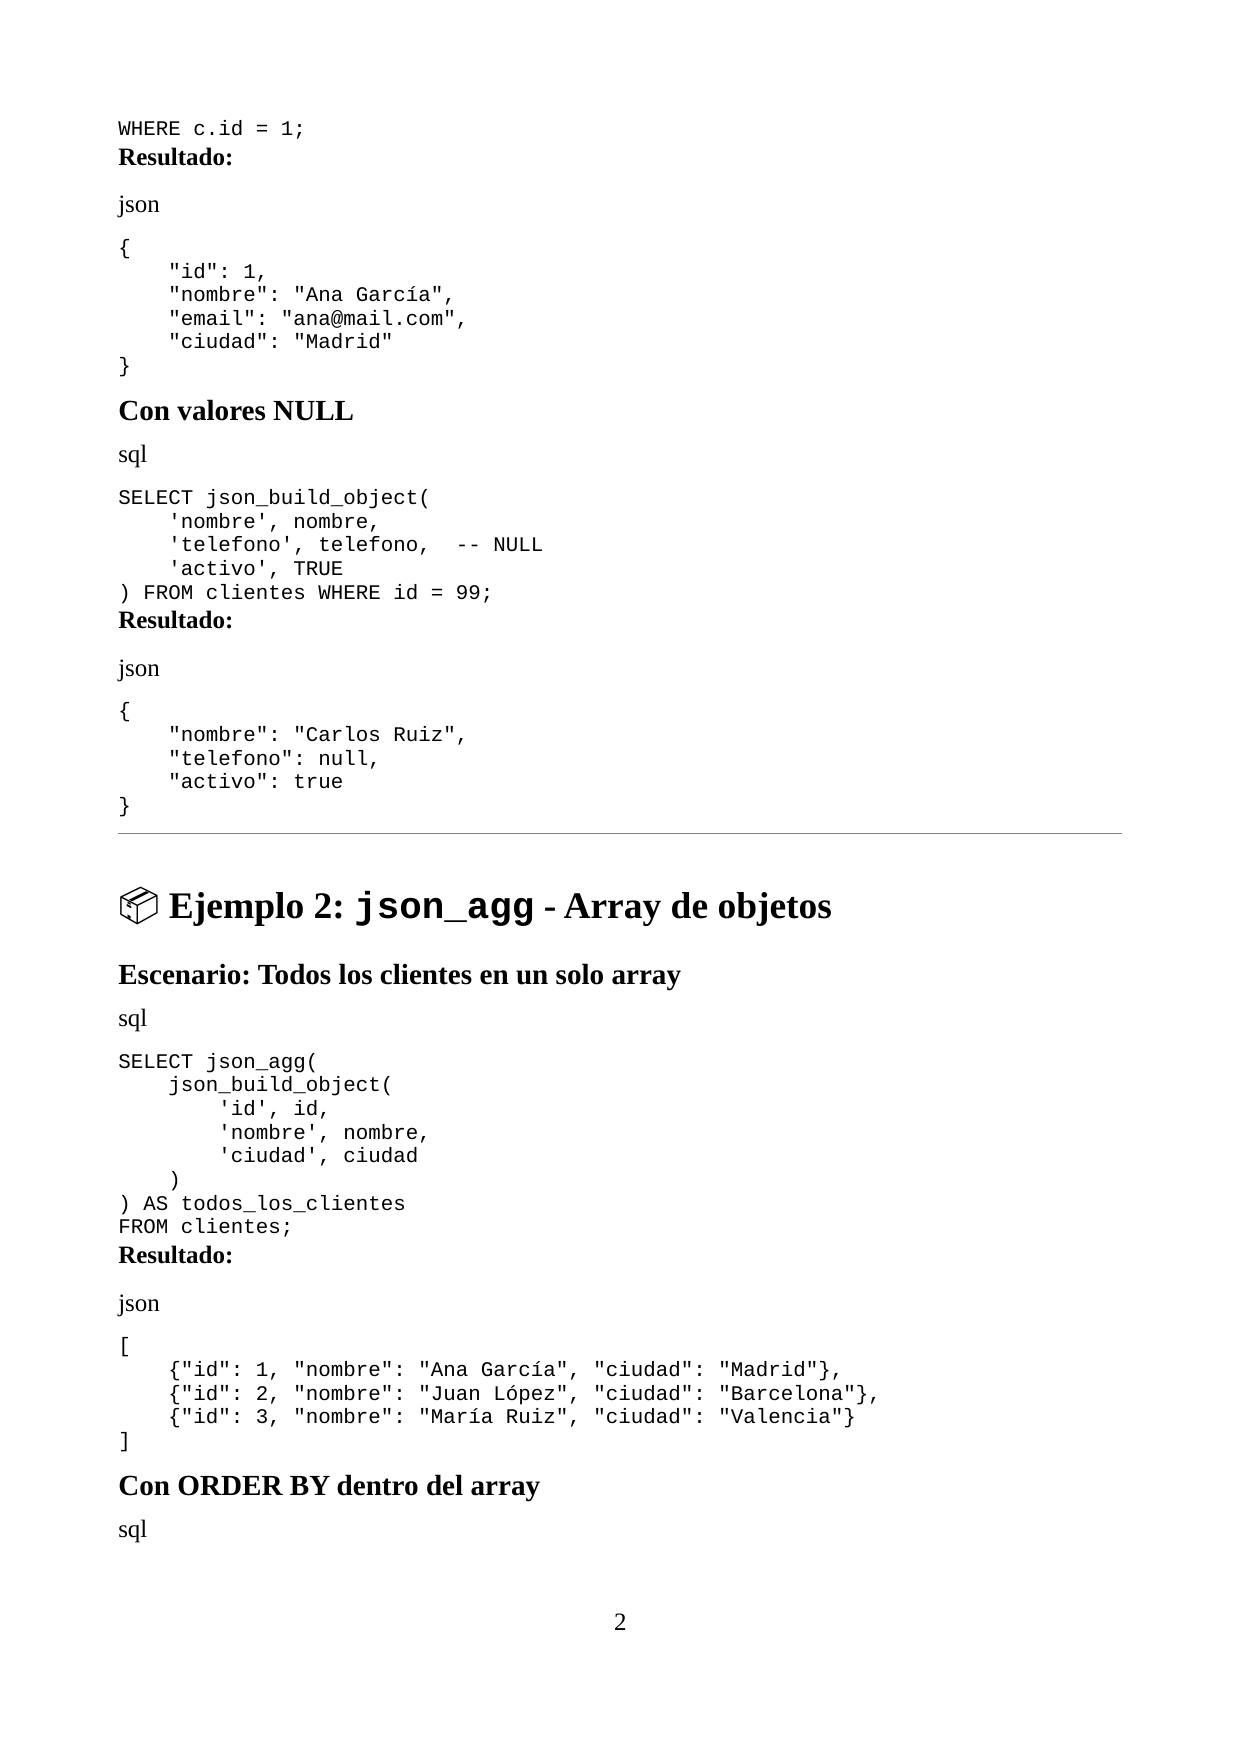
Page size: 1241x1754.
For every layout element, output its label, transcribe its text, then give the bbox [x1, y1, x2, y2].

subtitle Con valores NULL [118, 393, 1122, 427]
text json [118, 653, 1122, 682]
text sql [118, 439, 1122, 468]
text 'activo', TRUE [118, 558, 1122, 582]
text "email": "ana@mail.com", [118, 308, 1122, 332]
subtitle 📦 Ejemplo 2: json_agg - Array de objetos [118, 884, 1122, 930]
text 'nombre', nombre, [118, 511, 1122, 534]
text [ [118, 1335, 1122, 1359]
text WHERE c.id = 1; [118, 118, 1122, 142]
text } [118, 355, 1122, 379]
text sql [118, 1003, 1122, 1032]
text {"id": 3, "nombre": "María Ruiz", "ciudad": "Valencia"} [118, 1406, 1122, 1430]
text FROM clientes; [118, 1216, 1122, 1240]
text { [118, 237, 1122, 261]
text {"id": 2, "nombre": "Juan López", "ciudad": "Barcelona"}, [118, 1382, 1122, 1406]
text ] [118, 1430, 1122, 1453]
text "nombre": "Carlos Ruiz", [118, 724, 1122, 748]
text SELECT json_agg( [118, 1051, 1122, 1074]
text { [118, 701, 1122, 724]
text json [118, 189, 1122, 218]
text Resultado: [118, 142, 1122, 171]
text "activo": true [118, 771, 1122, 795]
text 'telefono', telefono, -- NULL [118, 534, 1122, 558]
text 'ciudad', ciudad [118, 1145, 1122, 1169]
text Resultado: [118, 1240, 1122, 1269]
text "ciudad": "Madrid" [118, 332, 1122, 355]
text ) AS todos_los_clientes [118, 1193, 1122, 1216]
text Resultado: [118, 605, 1122, 634]
text "nombre": "Ana García", [118, 284, 1122, 308]
text "id": 1, [118, 261, 1122, 284]
text "telefono": null, [118, 748, 1122, 771]
text {"id": 1, "nombre": "Ana García", "ciudad": "Madrid"}, [118, 1359, 1122, 1382]
text 'id', id, [118, 1098, 1122, 1122]
subtitle Con ORDER BY dentro del array [118, 1468, 1122, 1502]
text sql [118, 1514, 1122, 1543]
text 'nombre', nombre, [118, 1122, 1122, 1145]
subtitle Escenario: Todos los clientes en un solo array [118, 957, 1122, 991]
text } [118, 795, 1122, 819]
text json [118, 1288, 1122, 1316]
text ) [118, 1169, 1122, 1193]
text ) FROM clientes WHERE id = 99; [118, 582, 1122, 605]
text json_build_object( [118, 1074, 1122, 1098]
text SELECT json_build_object( [118, 487, 1122, 511]
